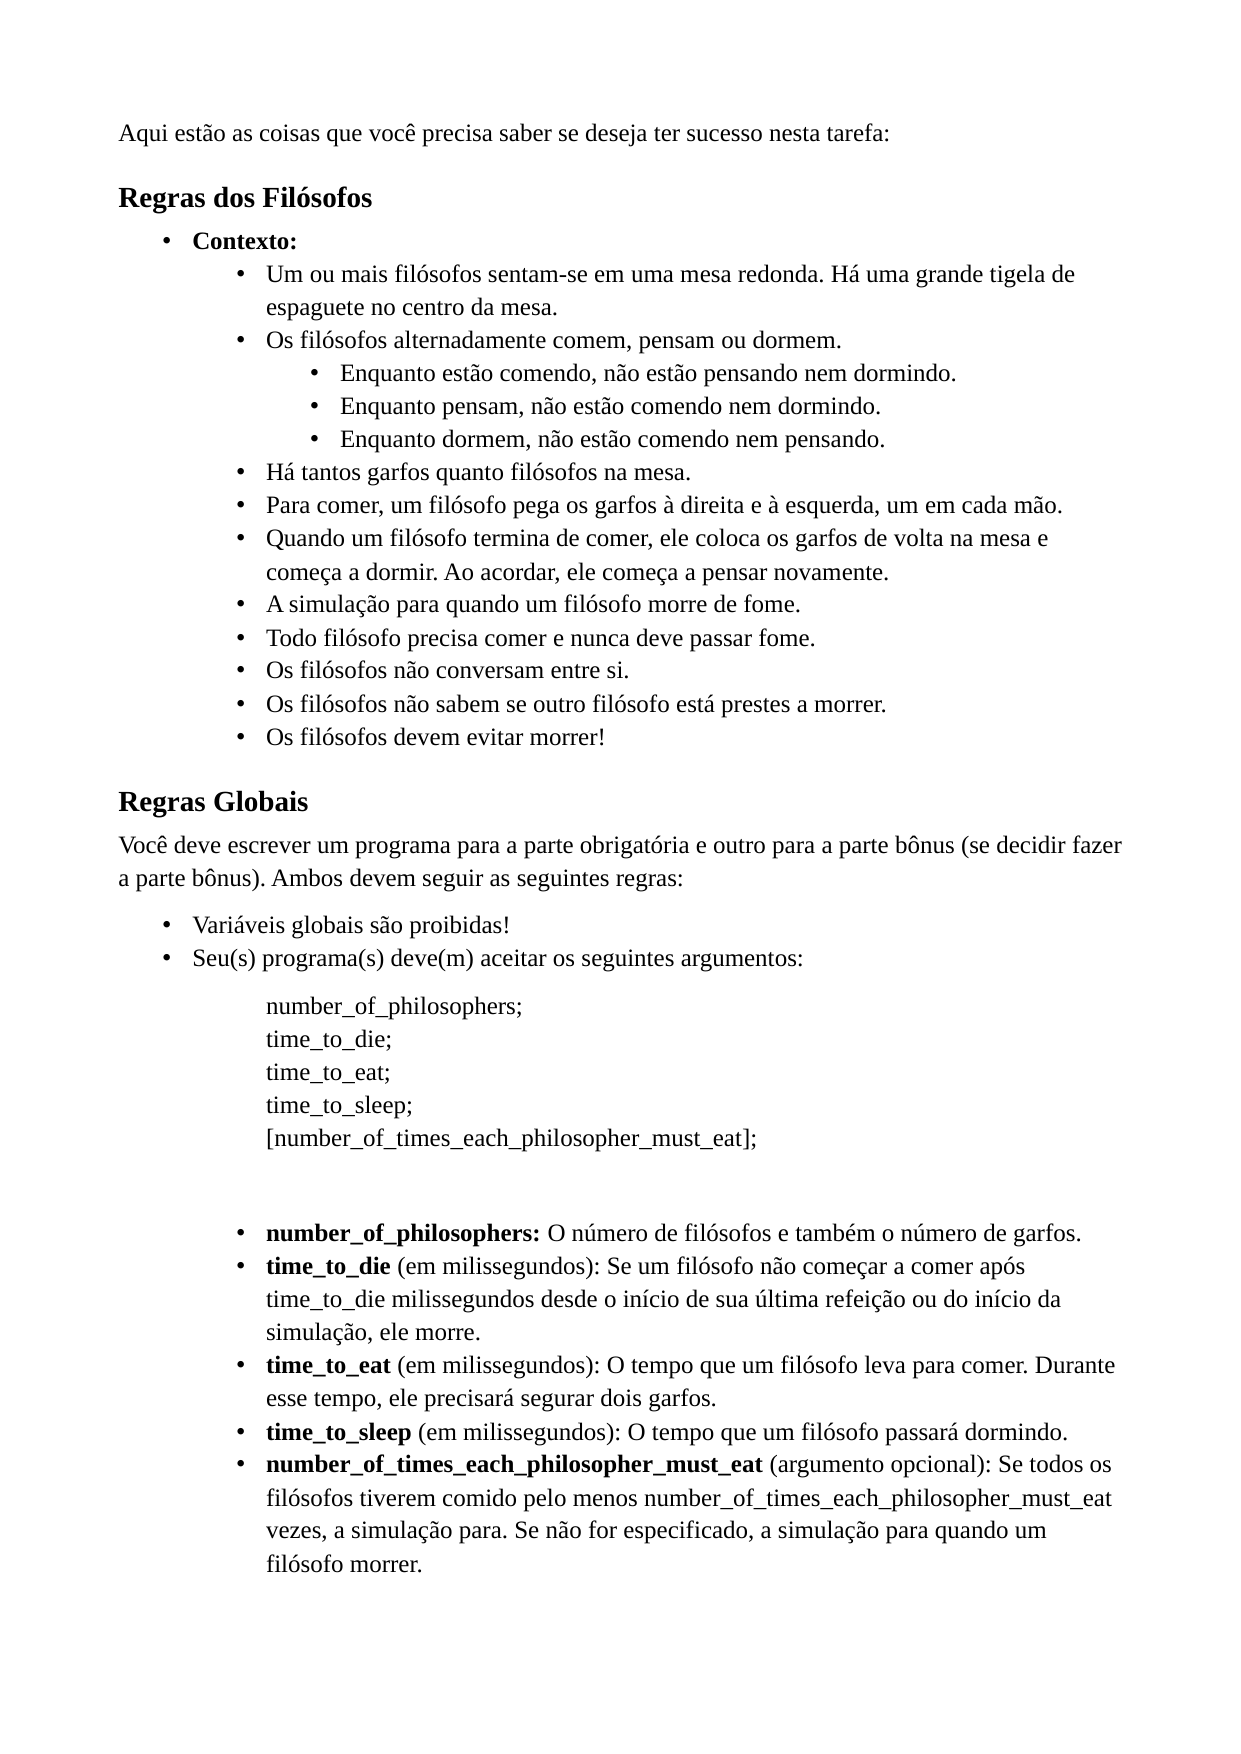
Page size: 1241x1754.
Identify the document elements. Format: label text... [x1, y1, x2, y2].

list Os filósofos devem evitar morrer! [236, 722, 1122, 750]
list Contexto: [162, 226, 1122, 255]
list Um ou mais filósofos sentam-se em uma mesa redonda. Há uma grande tigela de espaguete no centro da mesa. [236, 259, 1122, 321]
list Há tantos garfos quanto filósofos na mesa. [236, 457, 1122, 486]
subtitle Regras Globais [118, 784, 1122, 817]
list time_to_die (em milissegundos): Se um filósofo não começar a comer após time_to_die milissegundos desde o início de sua última refeição ou do início da simulação, ele morre. [236, 1251, 1122, 1346]
text Você deve escrever um programa para a parte obrigatória e outro para a parte bônus (se decidir fazer a parte bônus). Ambos devem seguir as seguintes regras: [118, 830, 1122, 892]
list Os filósofos não conversam entre si. [236, 656, 1122, 684]
list Quando um filósofo termina de comer, ele coloca os garfos de volta na mesa e começa a dormir. Ao acordar, ele começa a pensar novamente. [236, 523, 1122, 585]
text Aqui estão as coisas que você precisa saber se deseja ter sucesso nesta tarefa: [118, 118, 1122, 147]
list Seu(s) programa(s) deve(m) aceitar os seguintes argumentos: [162, 943, 1122, 972]
list A simulação para quando um filósofo morre de fome. [236, 589, 1122, 618]
list time_to_sleep (em milissegundos): O tempo que um filósofo passará dormindo. [236, 1417, 1122, 1445]
list Enquanto dormem, não estão comendo nem pensando. [310, 424, 1122, 453]
text number_of_philosophers; time_to_die; time_to_eat; time_to_sleep; [number_of_times_each_philosopher_must_eat]; [118, 991, 1122, 1152]
list Os filósofos não sabem se outro filósofo está prestes a morrer. [236, 689, 1122, 717]
list number_of_philosophers: O número de filósofos e também o número de garfos. [236, 1218, 1122, 1247]
list number_of_times_each_philosopher_must_eat (argumento opcional): Se todos os filósofos tiverem comido pelo menos number_of_times_each_philosopher_must_eat vezes, a simulação para. Se não for especificado, a simulação para quando um filósofo morrer. [236, 1449, 1122, 1577]
list Variáveis globais são proibidas! [162, 911, 1122, 939]
list Enquanto pensam, não estão comendo nem dormindo. [310, 391, 1122, 420]
subtitle Regras dos Filósofos [118, 180, 1122, 214]
list time_to_eat (em milissegundos): O tempo que um filósofo leva para comer. Durante esse tempo, ele precisará segurar dois garfos. [236, 1351, 1122, 1412]
list Os filósofos alternadamente comem, pensam ou dormem. [236, 325, 1122, 354]
list Para comer, um filósofo pega os garfos à direita e à esquerda, um em cada mão. [236, 491, 1122, 519]
list Enquanto estão comendo, não estão pensando nem dormindo. [310, 358, 1122, 387]
list Todo filósofo precisa comer e nunca deve passar fome. [236, 623, 1122, 651]
